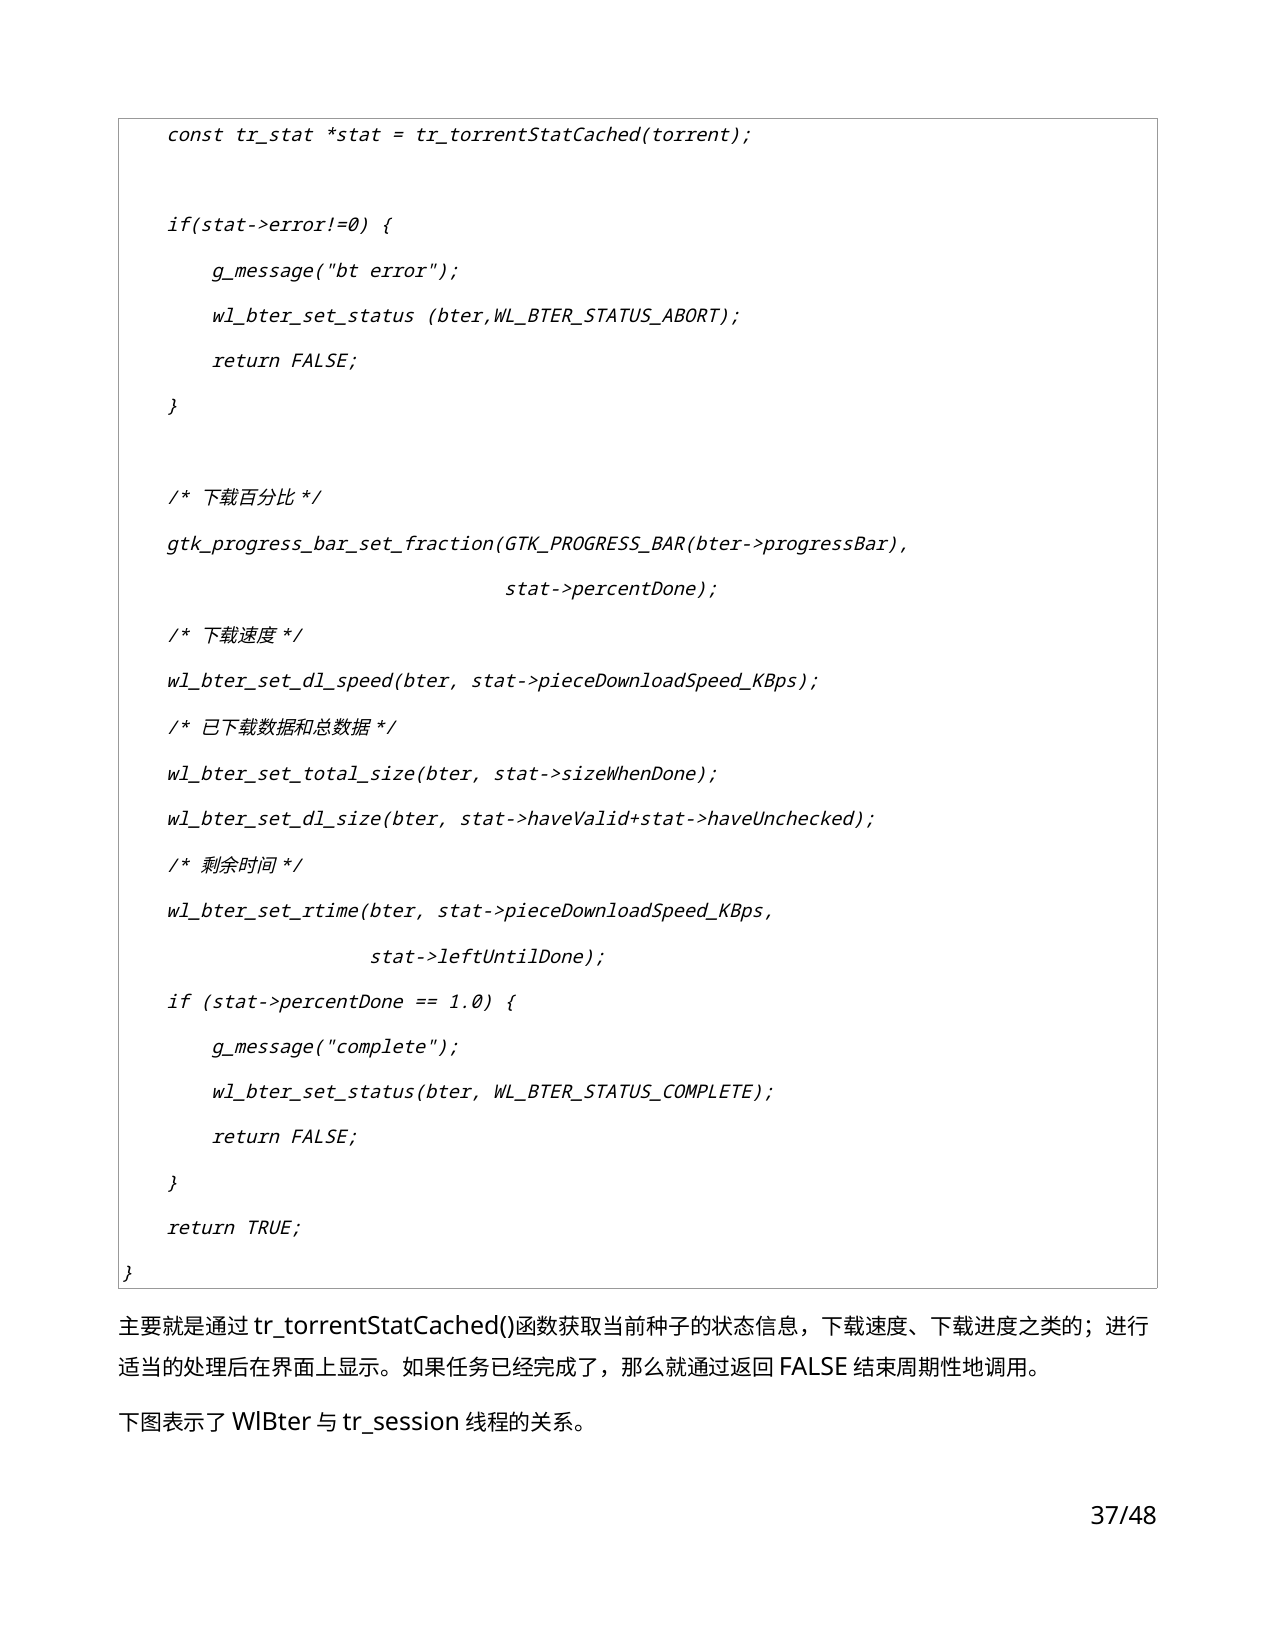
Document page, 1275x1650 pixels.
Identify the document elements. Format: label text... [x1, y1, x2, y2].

text } [119, 1256, 1157, 1288]
text wl_bter_set_rtime(bter, stat->pieceDownloadSpeed_KBps, [119, 894, 1157, 923]
text /* 下载速度 */ [119, 617, 1157, 648]
text gtk_progress_bar_set_fraction(GTK_PROGRESS_BAR(bter->progressBar), [119, 527, 1157, 556]
text const tr_stat *stat = tr_torrentStatCached(torrent); [119, 119, 1157, 147]
text 主要就是通过tr_torrentStatCached()函数获取当前种子的状态信息，下载速度、下载进度之类的；进行适当的处理后在界面上显示。如果任务已经完成了，那么就通过返回FALSE结束周期性地调用。 [118, 1308, 1157, 1383]
text return TRUE; [119, 1211, 1157, 1240]
text return FALSE; [119, 344, 1157, 373]
text wl_bter_set_dl_speed(bter, stat->pieceDownloadSpeed_KBps); [119, 664, 1157, 693]
text /* 下载百分比 */ [119, 480, 1157, 510]
text 下图表示了WlBter与tr_session线程的关系。 [118, 1404, 1157, 1438]
text return FALSE; [119, 1121, 1157, 1149]
text /* 已下载数据和总数据 */ [119, 710, 1157, 740]
text wl_bter_set_status (bter,WL_BTER_STATUS_ABORT); [119, 299, 1157, 328]
text stat->percentDone); [119, 572, 1157, 601]
text if (stat->percentDone == 1.0) { [119, 985, 1157, 1014]
text /* 剩余时间 */ [119, 847, 1157, 878]
text wl_bter_set_status(bter, WL_BTER_STATUS_COMPLETE); [119, 1075, 1157, 1104]
text g_message("complete"); [119, 1030, 1157, 1059]
text if(stat->error!=0) { [119, 208, 1157, 237]
text g_message("bt error"); [119, 254, 1157, 282]
text } [119, 389, 1157, 418]
text stat->leftUntilDone); [119, 940, 1157, 968]
text wl_bter_set_dl_size(bter, stat->haveValid+stat->haveUnchecked); [119, 802, 1157, 831]
text } [119, 1166, 1157, 1194]
text wl_bter_set_total_size(bter, stat->sizeWhenDone); [119, 757, 1157, 786]
